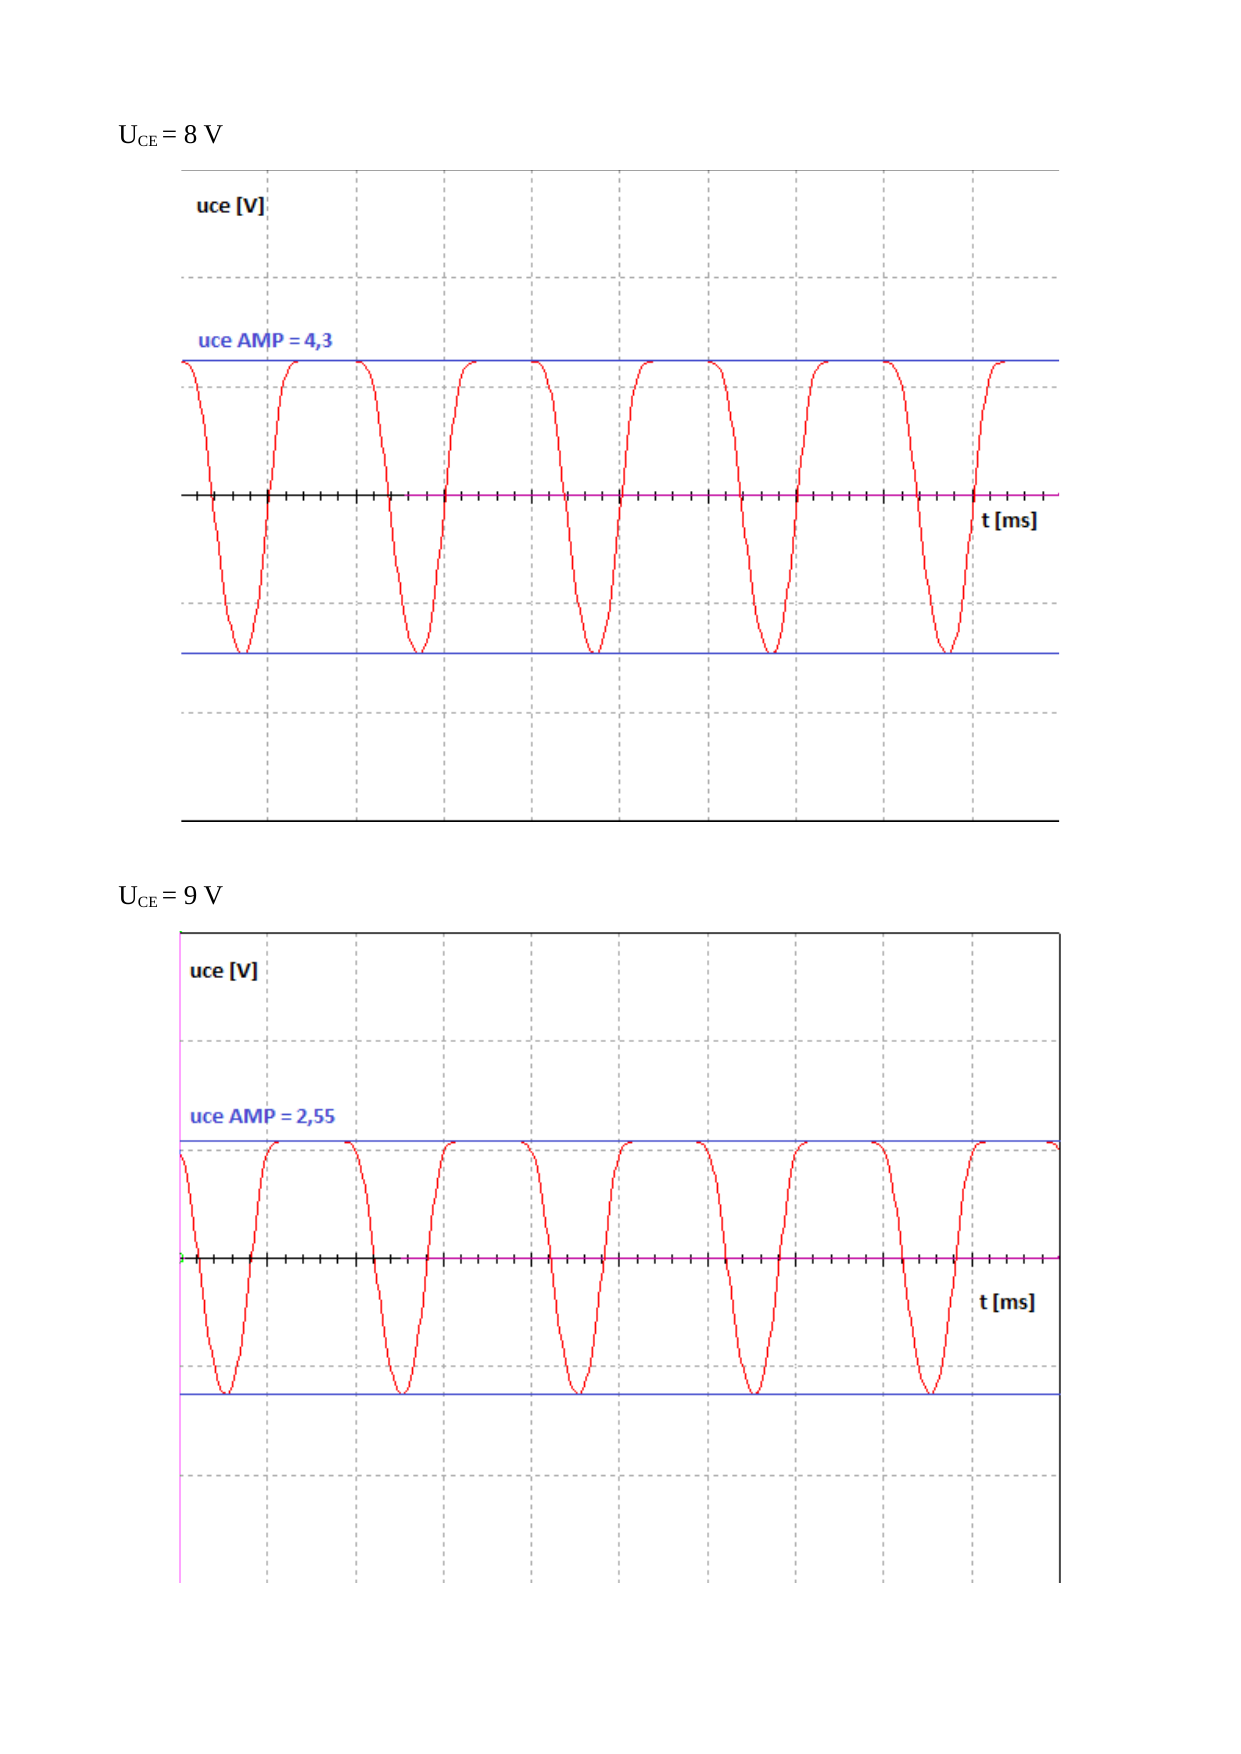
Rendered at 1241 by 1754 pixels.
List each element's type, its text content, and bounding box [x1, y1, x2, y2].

picture [179, 931, 1061, 1583]
text UCE = 9 V [118, 879, 1122, 911]
picture [181, 170, 1060, 822]
text UCE = 8 V [118, 118, 1122, 149]
